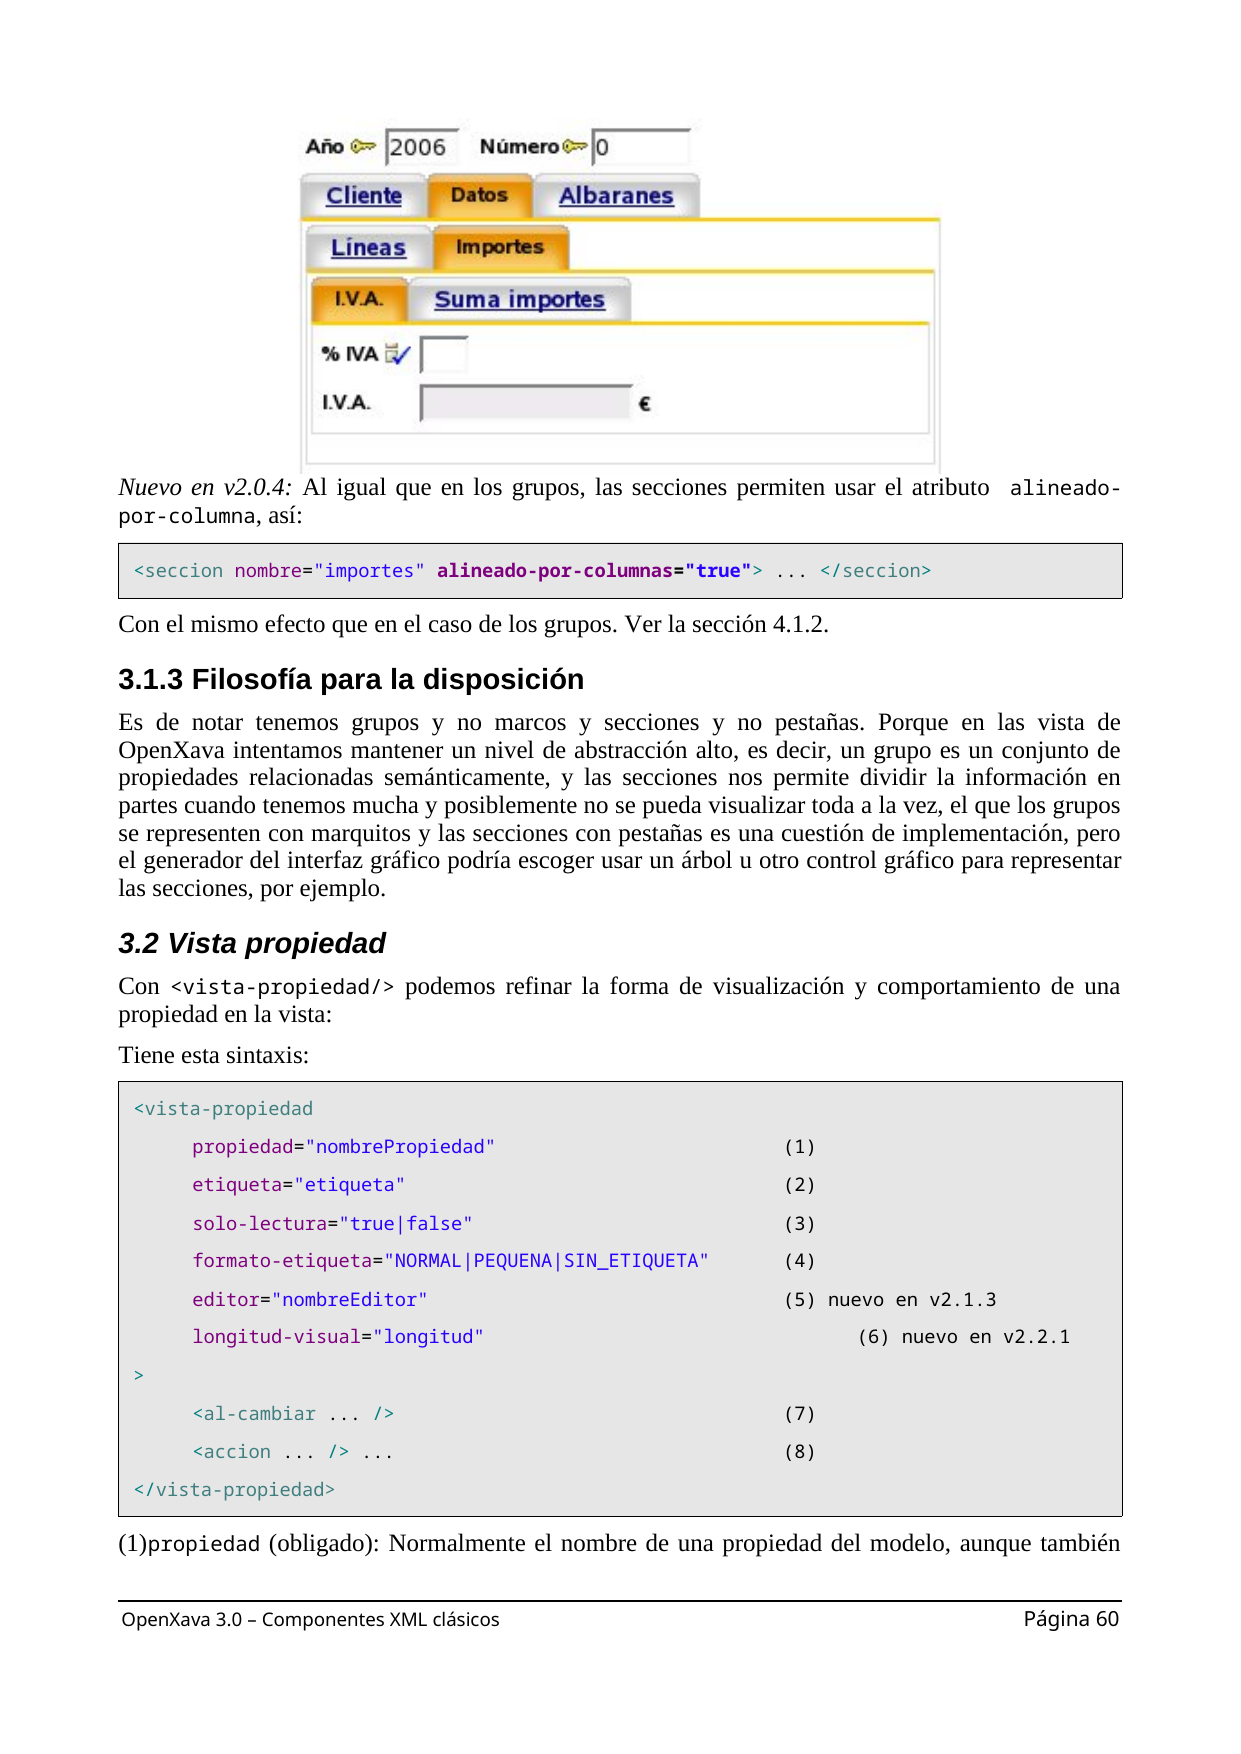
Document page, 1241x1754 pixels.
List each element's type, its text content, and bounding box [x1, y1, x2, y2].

text <al-cambiar ... /> (7) [119, 1385, 1122, 1423]
text <accion ... /> ... (8) [119, 1423, 1122, 1461]
text formato-etiqueta="NORMAL|PEQUENA|SIN_ETIQUETA" (4) [119, 1233, 1122, 1271]
text <vista-propiedad [119, 1082, 1122, 1119]
text Es de notar tenemos grupos y no marcos y secciones y no pestañas. Porque en las vista de OpenXava intentamos mantener un nivel de abstracción alto, es decir, un grupo es un conjunto de propiedades relacionadas semánticamente, y las secciones nos permite dividir la información en partes cuando tenemos mucha y posiblemente no se pueda visualizar toda a la vez, el que los grupos se representen con marquitos y las secciones con pestañas es una cuestión de implementación, pero el generador del interfaz gráfico podría escoger usar un árbol u otro control gráfico para representar las secciones, por ejemplo. [118, 708, 1122, 902]
subtitle Filosofía para la disposición [118, 663, 1122, 696]
text Con el mismo efecto que en el caso de los grupos. Ver la sección 4.1.2. [118, 610, 1122, 638]
text > [119, 1347, 1122, 1385]
list propiedad (obligado): Normalmente el nombre de una propiedad del modelo, aunque también [118, 1529, 1122, 1557]
subtitle Vista propiedad [118, 927, 1122, 960]
text etiqueta="etiqueta" (2) [119, 1157, 1122, 1195]
picture [297, 118, 943, 474]
text <seccion nombre="importes" alineado-por-columnas="true"> ... </seccion> [119, 544, 1122, 598]
text longitud-visual="longitud" (6) nuevo en v2.2.1 [119, 1309, 1122, 1347]
text solo-lectura="true|false" (3) [119, 1195, 1122, 1233]
text </vista-propiedad> [119, 1461, 1122, 1516]
text editor="nombreEditor" (5) nuevo en v2.1.3 [119, 1271, 1122, 1309]
text propiedad="nombrePropiedad" (1) [119, 1119, 1122, 1157]
text Nuevo en v2.0.4: Al igual que en los grupos, las secciones permiten usar el atributo alineado-por-columna, así: [118, 118, 1122, 530]
text Tiene esta sintaxis: [118, 1041, 1122, 1068]
text Con <vista-propiedad/> podemos refinar la forma de visualización y comportamiento de una propiedad en la vista: [118, 972, 1122, 1028]
